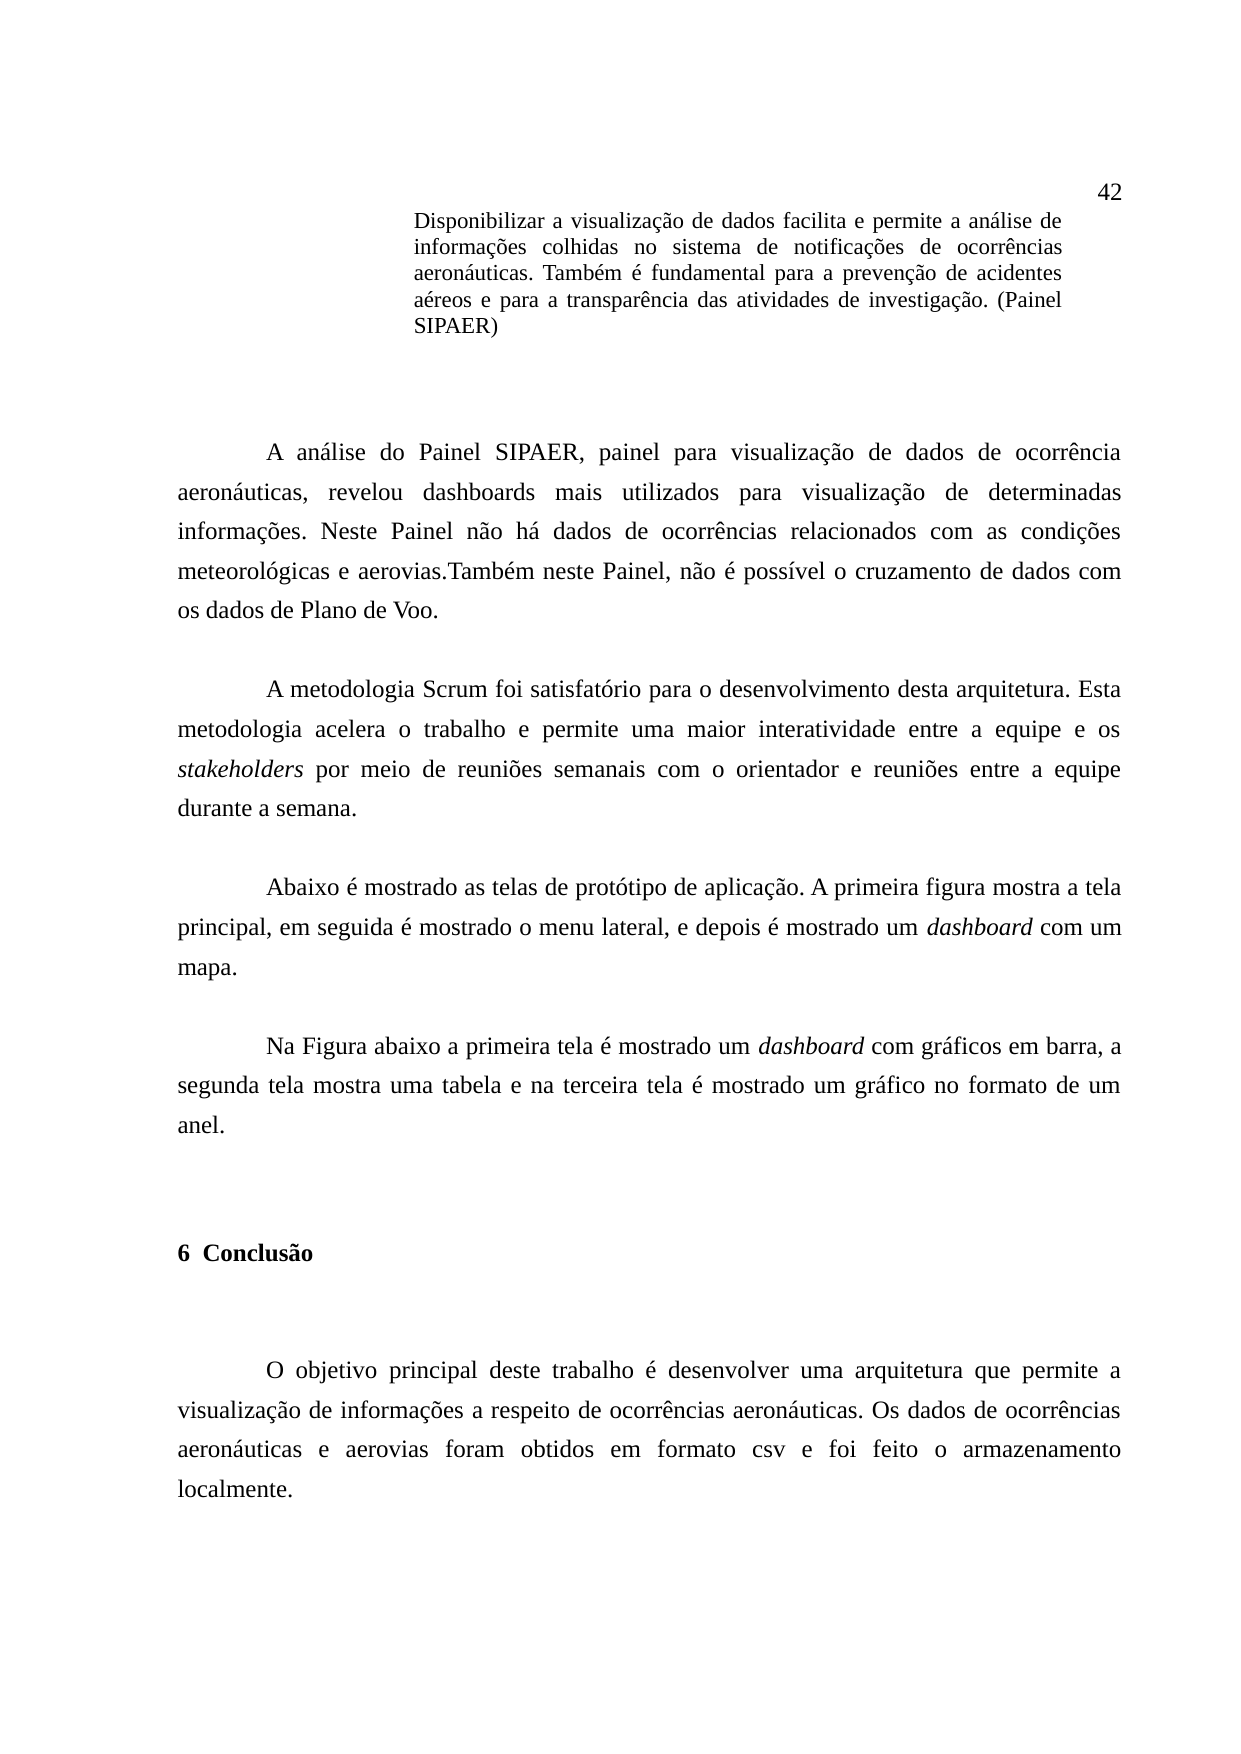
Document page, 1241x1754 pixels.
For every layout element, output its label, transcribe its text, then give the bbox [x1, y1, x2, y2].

text Na Figura abaixo a primeira tela é mostrado um dashboard com gráficos em barra, a segunda tela mostra uma tabela e na terceira tela é mostrado um gráfico no formato de um anel. [177, 1031, 1122, 1139]
text A análise do Painel SIPAER, painel para visualização de dados de ocorrência aeronáuticas, revelou dashboards mais utilizados para visualização de determinadas informações. Neste Painel não há dados de ocorrências relacionados com as condições meteorológicas e aerovias.Também neste Painel, não é possível o cruzamento de dados com os dados de Plano de Voo. [177, 437, 1122, 624]
text O objetivo principal deste trabalho é desenvolver uma arquitetura que permite a visualização de informações a respeito de ocorrências aeronáuticas. Os dados de ocorrências aeronáuticas e aerovias foram obtidos em formato csv e foi feito o armazenamento localmente. [177, 1355, 1122, 1503]
text Abaixo é mostrado as telas de protótipo de aplicação. A primeira figura mostra a tela principal, em seguida é mostrado o menu lateral, e depois é mostrado um dashboard com um mapa. [177, 872, 1122, 980]
text A metodologia Scrum foi satisfatório para o desenvolvimento desta arquitetura. Esta metodologia acelera o trabalho e permite uma maior interatividade entre a equipe e os stakeholders por meio de reuniões semanais com o orientador e reuniões entre a equipe durante a semana. [177, 674, 1122, 822]
subtitle Conclusão [177, 1238, 1122, 1267]
text Disponibilizar a visualização de dados facilita e permite a análise de informações colhidas no sistema de notificações de ocorrências aeronáuticas. Também é fundamental para a prevenção de acidentes aéreos e para a transparência das atividades de investigação. (Painel SIPAER) [413, 207, 1063, 338]
